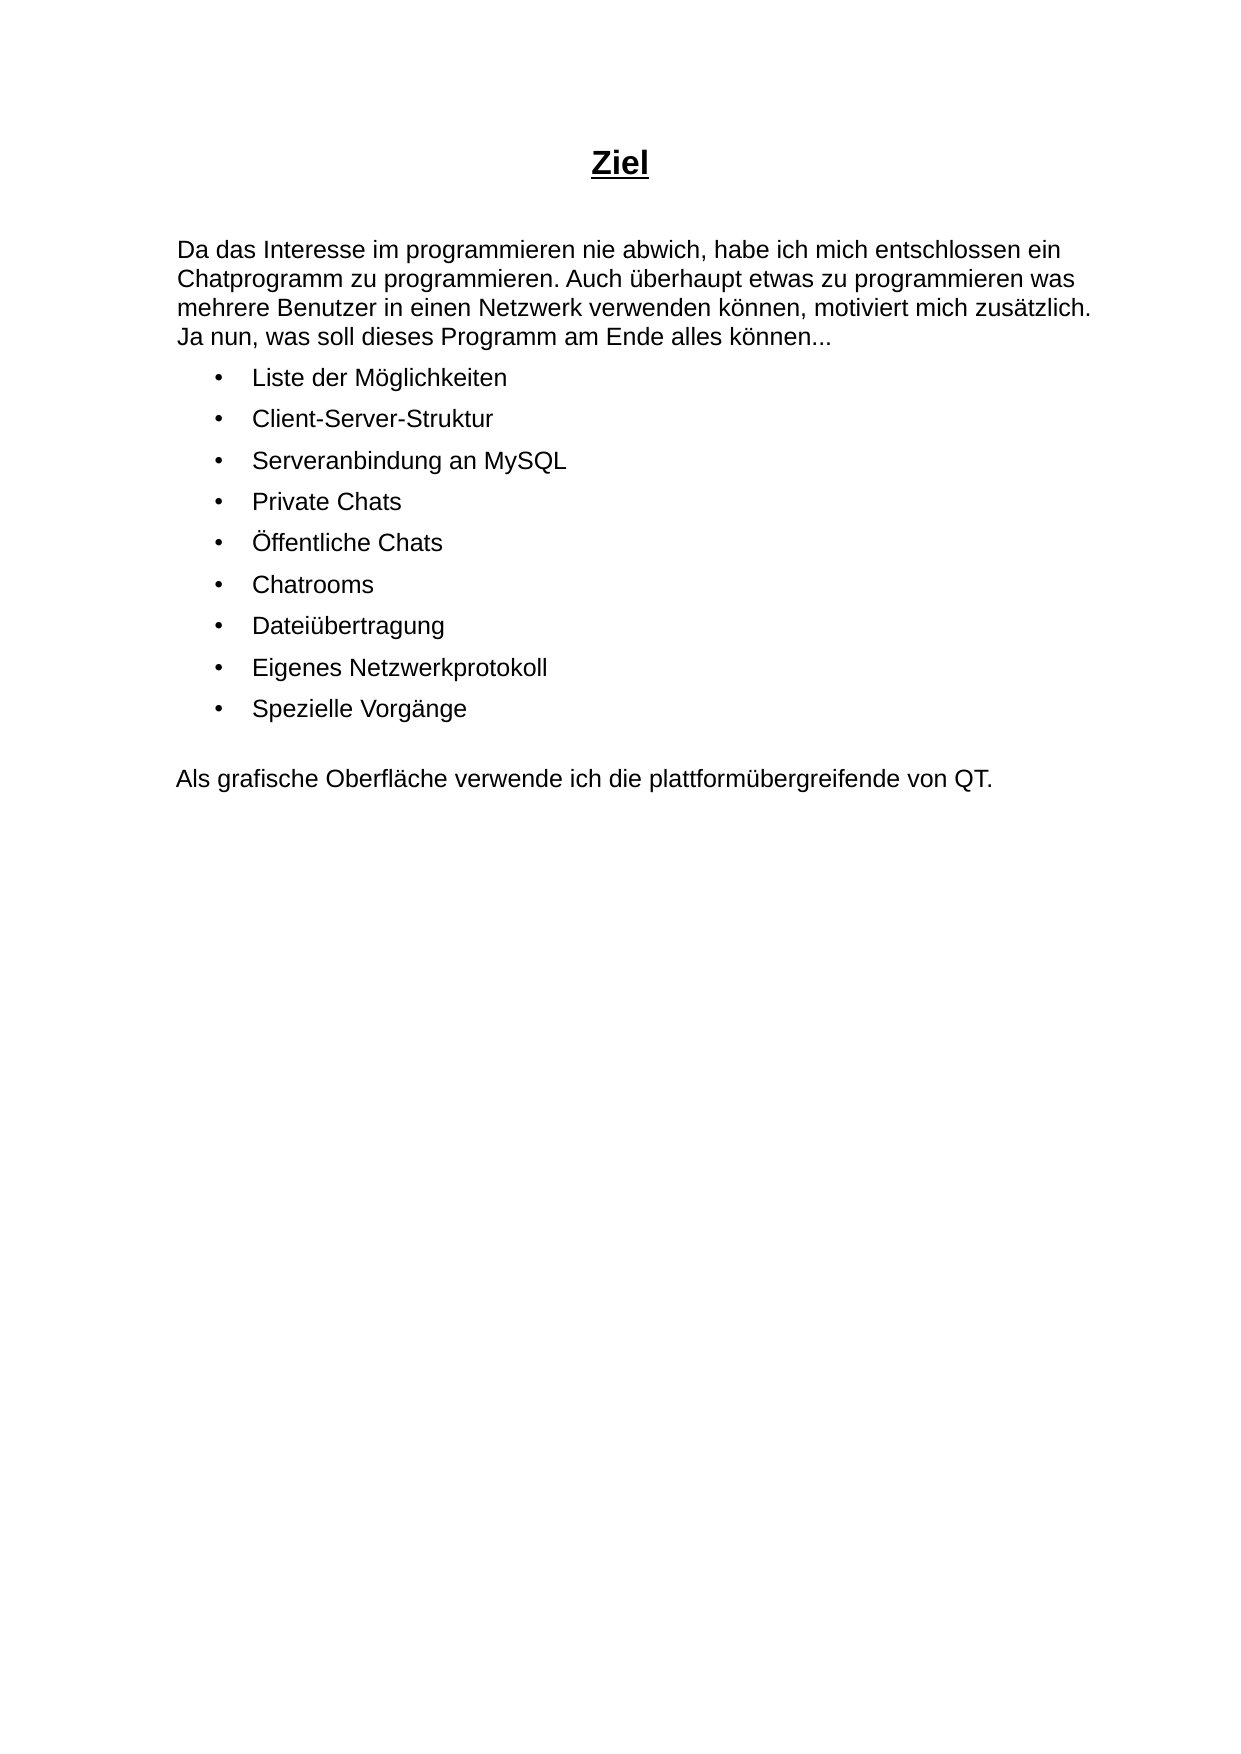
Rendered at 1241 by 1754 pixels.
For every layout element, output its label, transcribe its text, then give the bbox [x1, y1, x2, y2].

list Eigenes Netzwerkprotokoll [214, 652, 1122, 681]
list Dateiübertragung [214, 611, 1122, 640]
list Liste der Möglichkeiten [214, 363, 1122, 392]
list Client-Server-Struktur [214, 404, 1122, 433]
list Öffentliche Chats [214, 528, 1122, 557]
list Spezielle Vorgänge [214, 694, 1122, 751]
list Serveranbindung an MySQL [214, 446, 1122, 474]
text Als grafische Oberfläche verwende ich die plattformübergreifende von QT. [176, 764, 1122, 793]
list Private Chats [214, 487, 1122, 516]
list Chatrooms [214, 570, 1122, 599]
subtitle Ziel [118, 143, 1122, 182]
text Da das Interesse im programmieren nie abwich, habe ich mich entschlossen ein Chatprogramm zu programmieren. Auch überhaupt etwas zu programmieren was mehrere Benutzer in einen Netzwerk verwenden können, motiviert mich zusätzlich. Ja nun, was soll dieses Programm am Ende alles können... [177, 236, 1122, 351]
